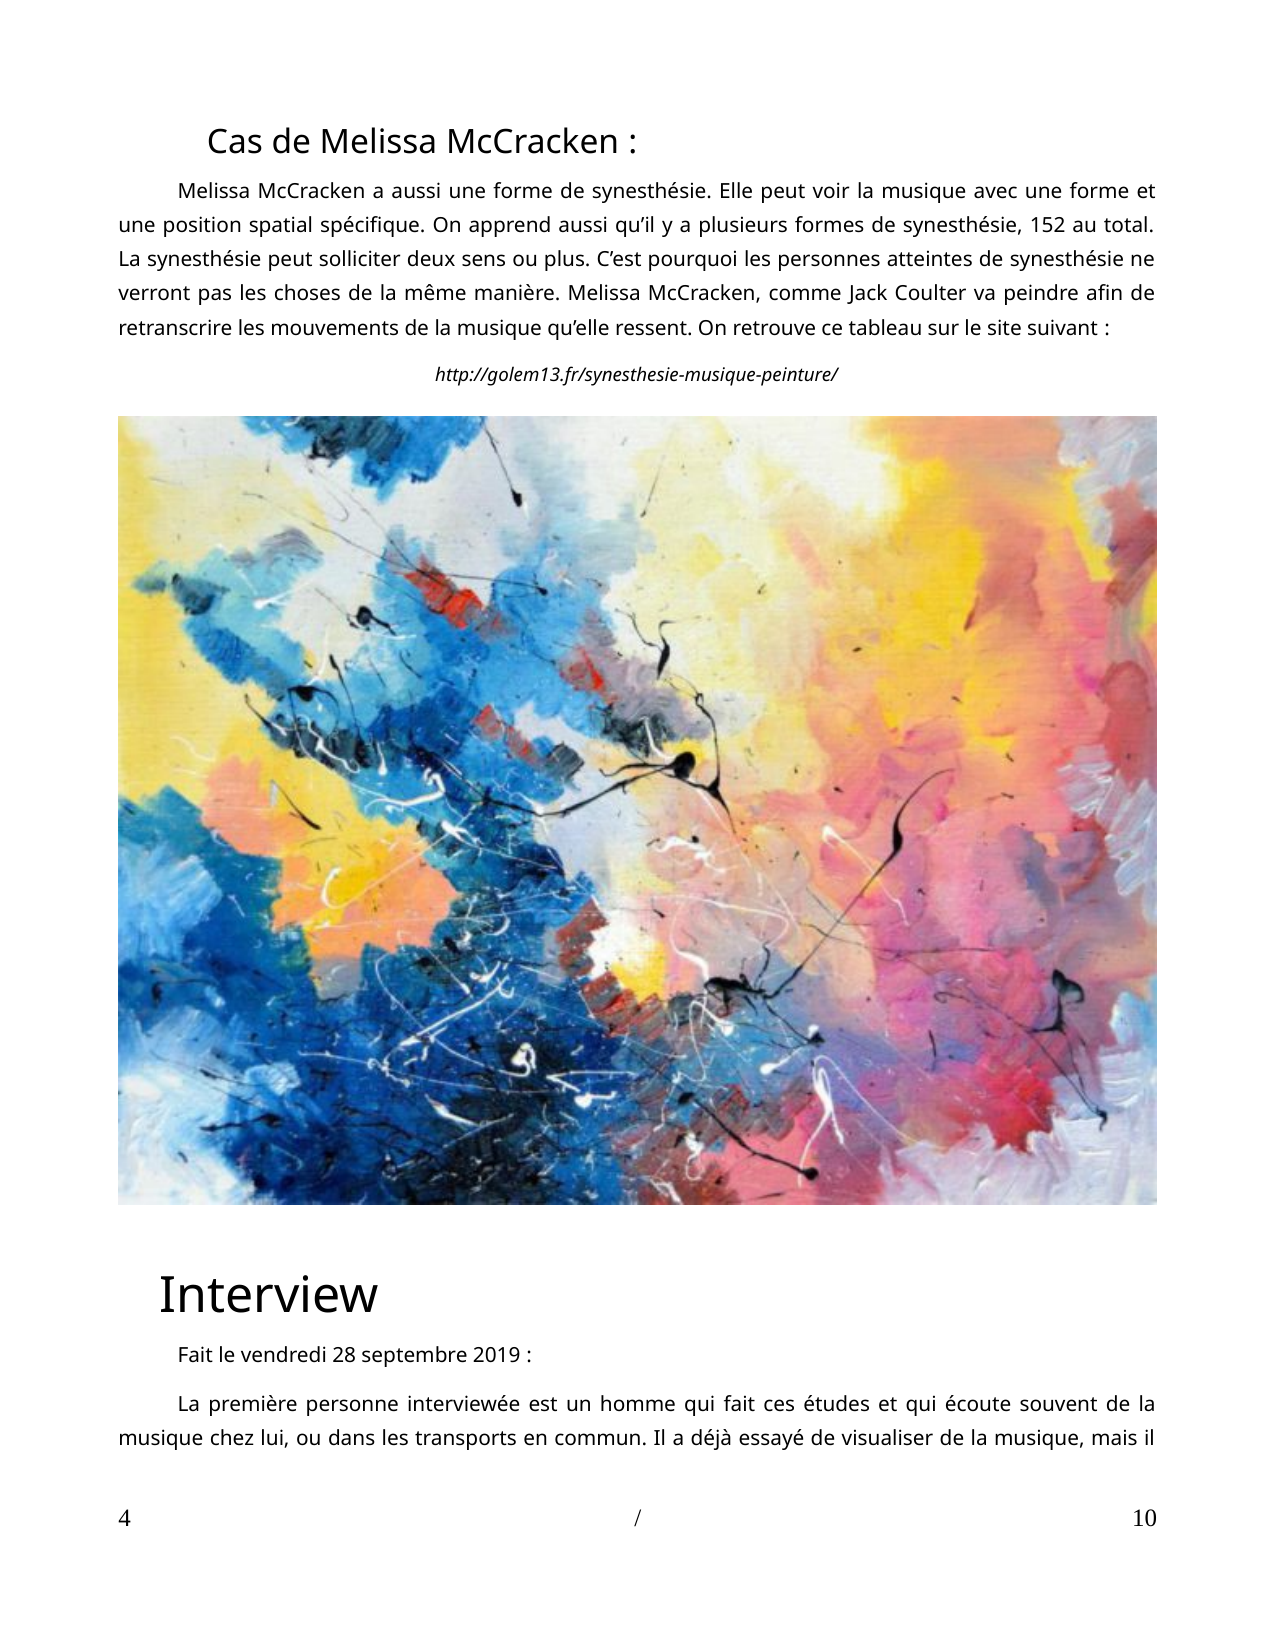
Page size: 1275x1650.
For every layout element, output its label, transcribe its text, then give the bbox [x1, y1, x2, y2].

text La première personne interviewée est un homme qui fait ces études et qui écoute souvent de la musique chez lui, ou dans les transports en commun. Il a déjà essayé de visualiser de la musique, mais il [118, 1389, 1157, 1451]
text Fait le vendredi 28 septembre 2019 : [118, 1340, 1157, 1368]
text http://golem13.fr/synesthesie-musique-peinture/ [118, 361, 1157, 387]
subtitle Interview [159, 1259, 1157, 1328]
subtitle Cas de Melissa McCracken : [207, 118, 1157, 164]
text Melissa McCracken a aussi une forme de synesthésie. Elle peut voir la musique avec une forme et une position spatial spécifique. On apprend aussi qu’il y a plusieurs formes de synesthésie, 152 au total. La synesthésie peut solliciter deux sens ou plus. C’est pourquoi les personnes atteintes de synesthésie ne verront pas les choses de la même manière. Melissa McCracken, comme Jack Coulter va peindre afin de retranscrire les mouvements de la musique qu’elle ressent. On retrouve ce tableau sur le site suivant : [118, 176, 1157, 341]
picture [118, 416, 1157, 1205]
